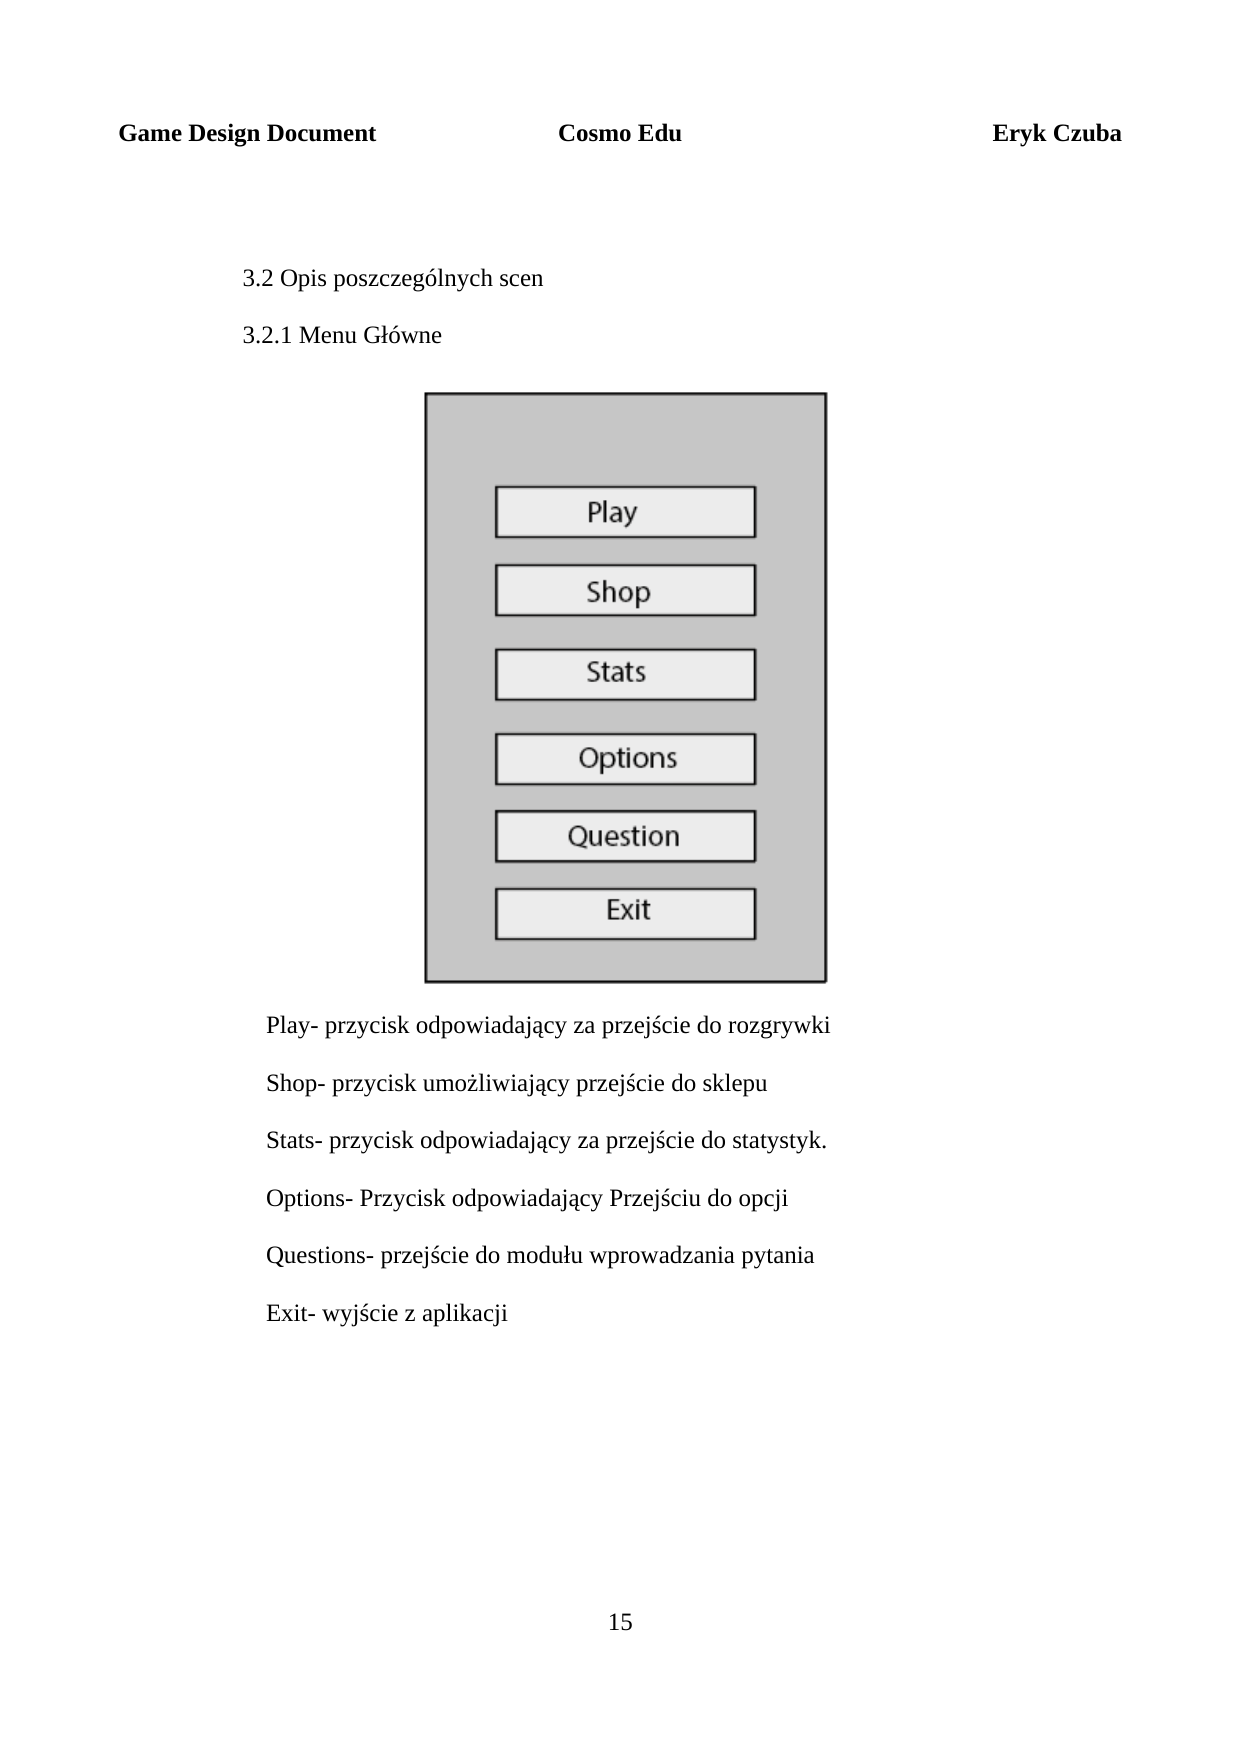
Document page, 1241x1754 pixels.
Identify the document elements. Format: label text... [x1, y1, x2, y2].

text Stats- przycisk odpowiadający za przejście do statystyk. [118, 1125, 1122, 1154]
text Options- Przycisk odpowiadający Przejściu do opcji [118, 1183, 1122, 1211]
text 3.2 Opis poszczególnych scen [118, 263, 1122, 291]
text Shop- przycisk umożliwiający przejście do sklepu [118, 1068, 1122, 1096]
picture [396, 377, 845, 998]
text Exit- wyjście z aplikacji [118, 1298, 1122, 1326]
text 3.2.1 Menu Główne [118, 320, 1122, 349]
text Play- przycisk odpowiadający za przejście do rozgrywki [118, 378, 1122, 1039]
text Questions- przejście do modułu wprowadzania pytania [118, 1240, 1122, 1269]
